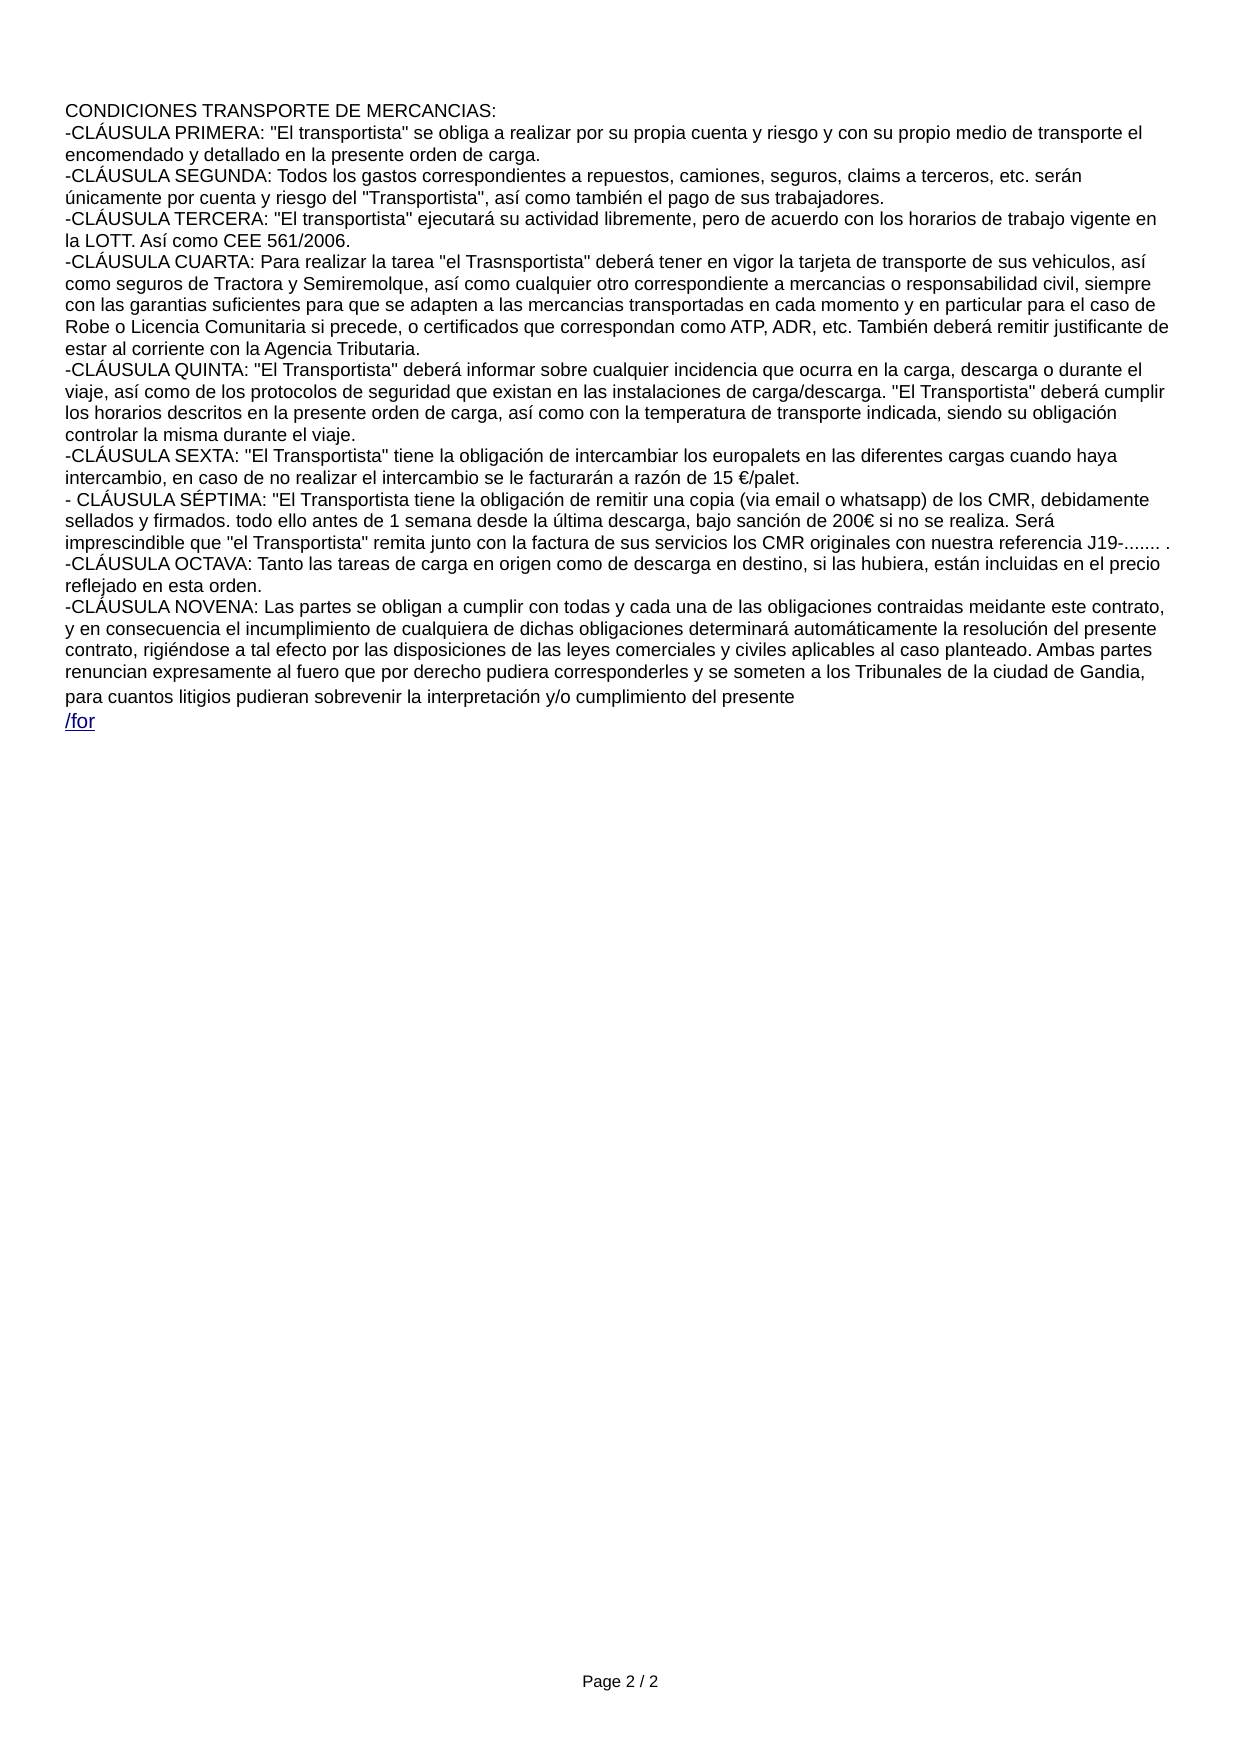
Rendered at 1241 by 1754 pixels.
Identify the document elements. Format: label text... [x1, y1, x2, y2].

text -CLÁUSULA SEXTA: "El Transportista" tiene la obligación de intercambiar los europalets en las diferentes cargas cuando haya intercambio, en caso de no realizar el intercambio se le facturarán a razón de 15 €/palet. [65, 445, 1175, 488]
text - CLÁUSULA SÉPTIMA: "El Transportista tiene la obligación de remitir una copia (via email o whatsapp) de los CMR, debidamente sellados y firmados. todo ello antes de 1 semana desde la última descarga, bajo sanción de 200€ si no se realiza. Será imprescindible que "el Transportista" remita junto con la factura de sus servicios los CMR originales con nuestra referencia J19-....... . [65, 488, 1175, 553]
text -CLÁUSULA SEGUNDA: Todos los gastos correspondientes a repuestos, camiones, seguros, claims a terceros, etc. serán únicamente por cuenta y riesgo del "Transportista", así como también el pago de sus trabajadores. [65, 165, 1175, 208]
text /for [65, 709, 1175, 733]
text -CLÁUSULA OCTAVA: Tanto las tareas de carga en origen como de descarga en destino, si las hubiera, están incluidas en el precio reflejado en esta orden. [65, 553, 1175, 596]
text -CLÁUSULA CUARTA: Para realizar la tarea "el Trasnsportista" deberá tener en vigor la tarjeta de transporte de sus vehiculos, así como seguros de Tractora y Semiremolque, así como cualquier otro correspondiente a mercancias o responsabilidad civil, siempre con las garantias suficientes para que se adapten a las mercancias transportadas en cada momento y en particular para el caso de Robe o Licencia Comunitaria si precede, o certificados que correspondan como ATP, ADR, etc. También deberá remitir justificante de estar al corriente con la Agencia Tributaria. [65, 251, 1175, 359]
text -CLÁUSULA TERCERA: "El transportista" ejecutará su actividad libremente, pero de acuerdo con los horarios de trabajo vigente en la LOTT. Así como CEE 561/2006. [65, 208, 1175, 251]
text -CLÁUSULA PRIMERA: "El transportista" se obliga a realizar por su propia cuenta y riesgo y con su propio medio de transporte el encomendado y detallado en la presente orden de carga. [65, 122, 1175, 165]
text -CLÁUSULA NOVENA: Las partes se obligan a cumplir con todas y cada una de las obligaciones contraidas meidante este contrato, y en consecuencia el incumplimiento de cualquiera de dichas obligaciones determinará automáticamente la resolución del presente contrato, rigiéndose a tal efecto por las disposiciones de las leyes comerciales y civiles aplicables al caso planteado. Ambas partes renuncian expresamente al fuero que por derecho pudiera corresponderles y se someten a los Tribunales de la ciudad de Gandia, para cuantos litigios pudieran sobrevenir la interpretación y/o cumplimiento del presente [65, 596, 1175, 709]
text CONDICIONES TRANSPORTE DE MERCANCIAS: [65, 100, 1175, 122]
text -CLÁUSULA QUINTA: "El Transportista" deberá informar sobre cualquier incidencia que ocurra en la carga, descarga o durante el viaje, así como de los protocolos de seguridad que existan en las instalaciones de carga/descarga. "El Transportista" deberá cumplir los horarios descritos en la presente orden de carga, así como con la temperatura de transporte indicada, siendo su obligación controlar la misma durante el viaje. [65, 359, 1175, 445]
